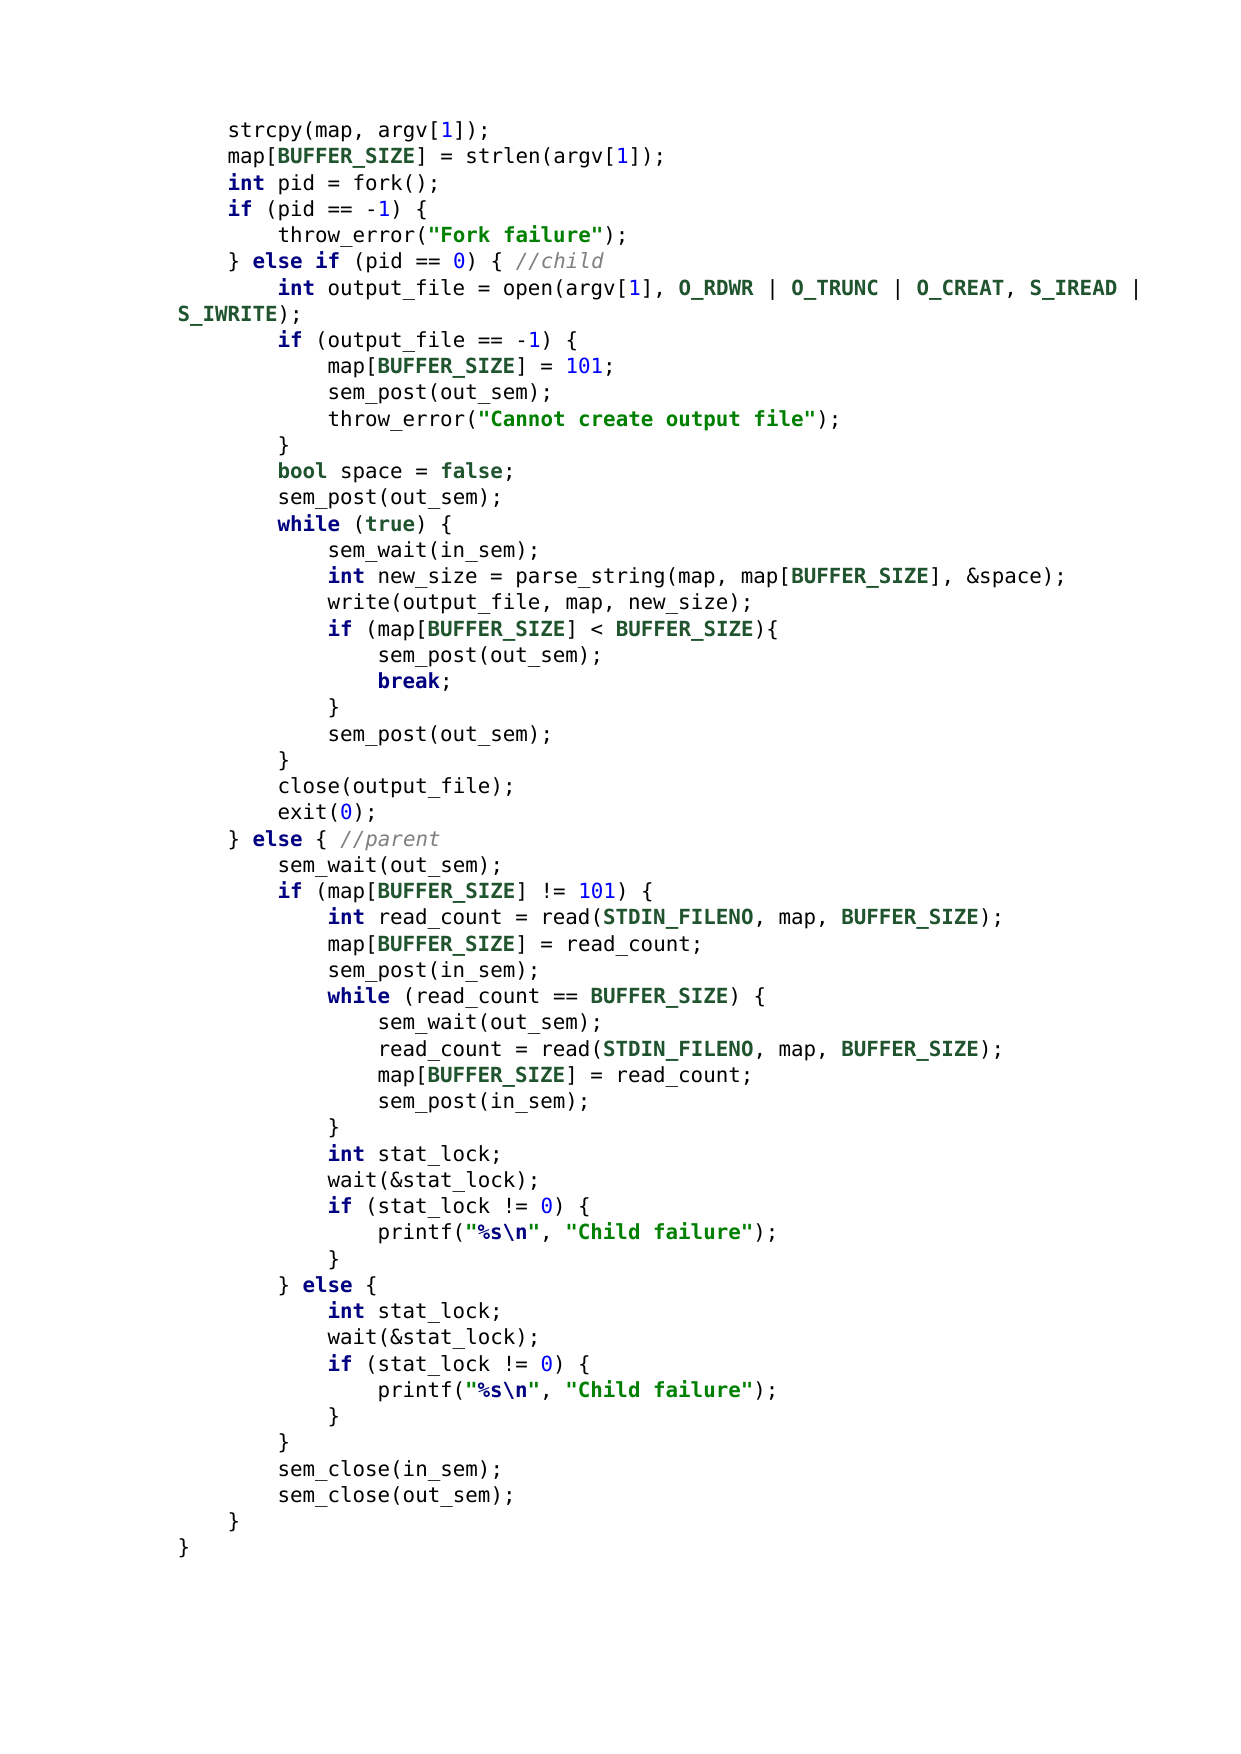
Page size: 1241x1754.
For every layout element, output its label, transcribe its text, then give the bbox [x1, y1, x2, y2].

text int stat_lock; [177, 1299, 1152, 1323]
text map[BUFFER_SIZE] = strlen(argv[1]); [177, 144, 1152, 169]
text throw_error("Cannot create output file"); [177, 407, 1152, 431]
text } [177, 433, 1152, 457]
text sem_post(in_sem); [177, 958, 1152, 982]
text printf("%s\n", "Child failure"); [177, 1378, 1152, 1402]
text break; [177, 669, 1152, 693]
text map[BUFFER_SIZE] = read_count; [177, 1063, 1152, 1087]
text sem_wait(in_sem); [177, 538, 1152, 562]
text } [177, 1247, 1152, 1271]
text while (true) { [177, 512, 1152, 536]
text } else if (pid == 0) { //child [177, 249, 1152, 274]
text wait(&stat_lock); [177, 1325, 1152, 1350]
text } [177, 1535, 1152, 1560]
text int stat_lock; [177, 1142, 1152, 1166]
text if (map[BUFFER_SIZE] < BUFFER_SIZE){ [177, 617, 1152, 641]
text int output_file = open(argv[1], O_RDWR | O_TRUNC | O_CREAT, S_IREAD | S_IWRITE); [177, 276, 1152, 326]
text while (read_count == BUFFER_SIZE) { [177, 984, 1152, 1008]
text strcpy(map, argv[1]); [177, 118, 1152, 142]
text } [177, 1115, 1152, 1140]
text map[BUFFER_SIZE] = read_count; [177, 932, 1152, 956]
text if (map[BUFFER_SIZE] != 101) { [177, 879, 1152, 903]
text if (pid == -1) { [177, 197, 1152, 221]
text exit(0); [177, 800, 1152, 825]
text int pid = fork(); [177, 171, 1152, 195]
text sem_post(out_sem); [177, 722, 1152, 746]
text if (output_file == -1) { [177, 328, 1152, 352]
text if (stat_lock != 0) { [177, 1194, 1152, 1218]
text sem_post(out_sem); [177, 643, 1152, 667]
text sem_wait(out_sem); [177, 853, 1152, 877]
text int read_count = read(STDIN_FILENO, map, BUFFER_SIZE); [177, 905, 1152, 930]
text sem_wait(out_sem); [177, 1010, 1152, 1035]
text } [177, 1430, 1152, 1455]
text sem_post(out_sem); [177, 380, 1152, 405]
text bool space = false; [177, 459, 1152, 483]
text sem_post(in_sem); [177, 1089, 1152, 1113]
text close(output_file); [177, 774, 1152, 798]
text int new_size = parse_string(map, map[BUFFER_SIZE], &space); [177, 564, 1152, 588]
text } [177, 1404, 1152, 1428]
text read_count = read(STDIN_FILENO, map, BUFFER_SIZE); [177, 1037, 1152, 1061]
text if (stat_lock != 0) { [177, 1352, 1152, 1376]
text write(output_file, map, new_size); [177, 590, 1152, 615]
text printf("%s\n", "Child failure"); [177, 1220, 1152, 1245]
text } [177, 1509, 1152, 1533]
text wait(&stat_lock); [177, 1168, 1152, 1192]
text sem_post(out_sem); [177, 485, 1152, 510]
text } else { //parent [177, 827, 1152, 851]
text } [177, 748, 1152, 772]
text } else { [177, 1273, 1152, 1297]
text sem_close(in_sem); [177, 1457, 1152, 1481]
text } [177, 695, 1152, 720]
text sem_close(out_sem); [177, 1483, 1152, 1507]
text map[BUFFER_SIZE] = 101; [177, 354, 1152, 378]
text throw_error("Fork failure"); [177, 223, 1152, 247]
